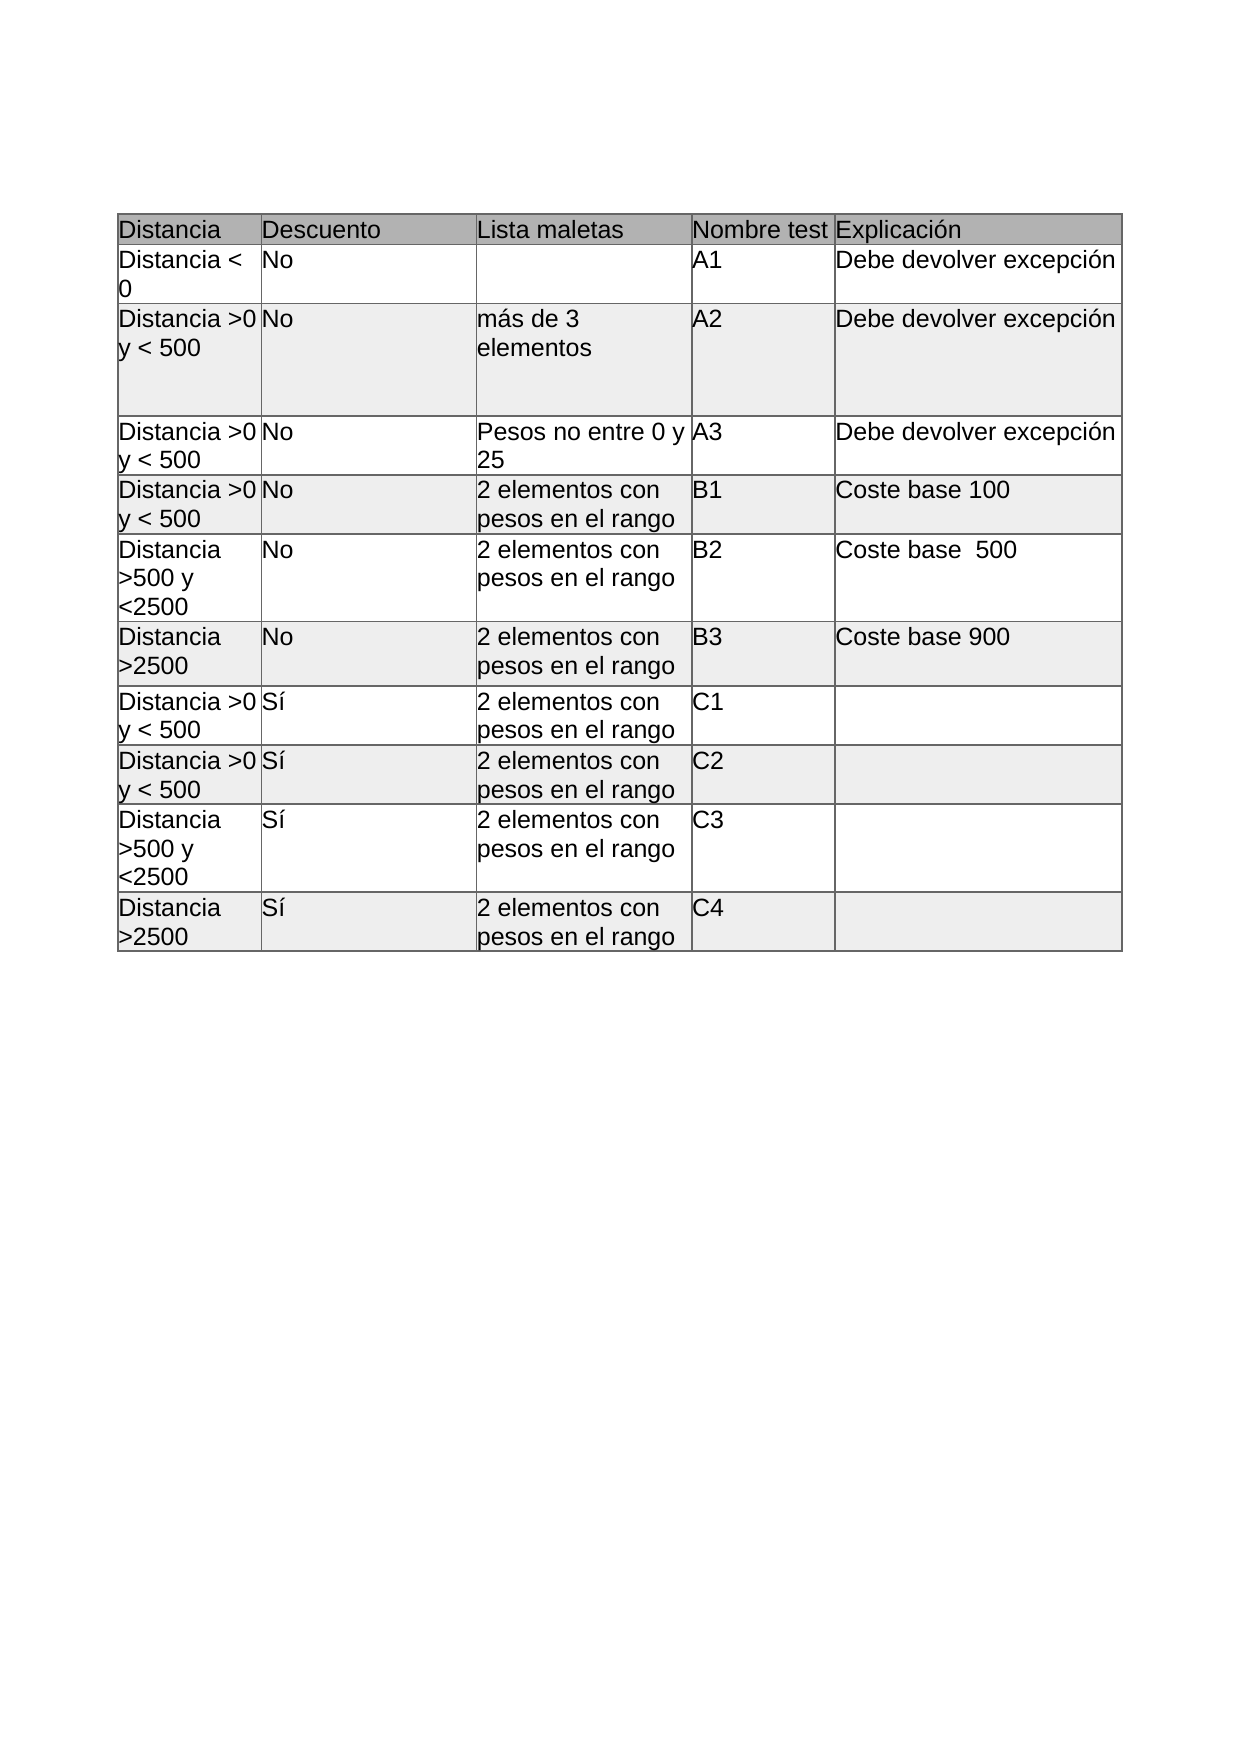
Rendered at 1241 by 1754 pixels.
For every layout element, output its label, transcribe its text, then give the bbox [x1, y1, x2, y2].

table_cell 2 elementos con pesos en el rango [477, 746, 691, 803]
table_cell 2 elementos con pesos en el rango [477, 622, 691, 685]
table_cell Distancia >500 y <2500 [119, 535, 261, 621]
table_cell Distancia >500 y <2500 [119, 805, 261, 891]
table_cell No [262, 417, 476, 474]
table_cell Debe devolver excepción [836, 245, 1121, 303]
table_cell Sí [262, 893, 476, 950]
table_header Nombre test [693, 215, 834, 244]
table_cell Distancia >0 y < 500 [119, 746, 261, 803]
table_cell No [262, 245, 476, 303]
table_cell Coste base 100 [836, 476, 1121, 533]
table_cell Distancia >0 y < 500 [119, 304, 261, 415]
table_cell Distancia >2500 [119, 893, 261, 950]
table_cell 2 elementos con pesos en el rango [477, 476, 691, 533]
table_cell A2 [693, 304, 834, 415]
table_cell Coste base 900 [836, 622, 1121, 685]
table_cell C3 [693, 805, 834, 891]
table_header Explicación [836, 215, 1121, 244]
table_cell C1 [693, 687, 834, 744]
table_header Descuento [262, 215, 476, 244]
table_cell Distancia >0 y < 500 [119, 476, 261, 533]
table_cell No [262, 304, 476, 415]
table_cell Debe devolver excepción [836, 417, 1121, 474]
table_cell Distancia >2500 [119, 622, 261, 685]
table_cell Sí [262, 805, 476, 891]
table_cell 2 elementos con pesos en el rango [477, 687, 691, 744]
table_cell Distancia >0 y < 500 [119, 417, 261, 474]
table_cell [477, 245, 691, 303]
table_cell Coste base 500 [836, 535, 1121, 621]
table_header Distancia [119, 215, 261, 244]
table_cell B3 [693, 622, 834, 685]
table_cell [836, 893, 1121, 950]
table_cell Debe devolver excepción [836, 304, 1121, 415]
table_cell Sí [262, 746, 476, 803]
table_cell 2 elementos con pesos en el rango [477, 805, 691, 891]
table_cell C2 [693, 746, 834, 803]
table_cell No [262, 535, 476, 621]
table_cell No [262, 622, 476, 685]
table_cell C4 [693, 893, 834, 950]
table_cell B1 [693, 476, 834, 533]
table_cell Pesos no entre 0 y 25 [477, 417, 691, 474]
table_cell [836, 746, 1121, 803]
table_cell A1 [693, 245, 834, 303]
table_cell 2 elementos con pesos en el rango [477, 535, 691, 621]
table_cell Distancia < 0 [119, 245, 261, 303]
table_cell No [262, 476, 476, 533]
table_cell 2 elementos con pesos en el rango [477, 893, 691, 950]
table_header Lista maletas [477, 215, 691, 244]
table_cell [836, 687, 1121, 744]
table_cell más de 3 elementos [477, 304, 691, 415]
table_cell B2 [693, 535, 834, 621]
table_cell A3 [693, 417, 834, 474]
table_cell Sí [262, 687, 476, 744]
table_cell [836, 805, 1121, 891]
table_cell Distancia >0 y < 500 [119, 687, 261, 744]
